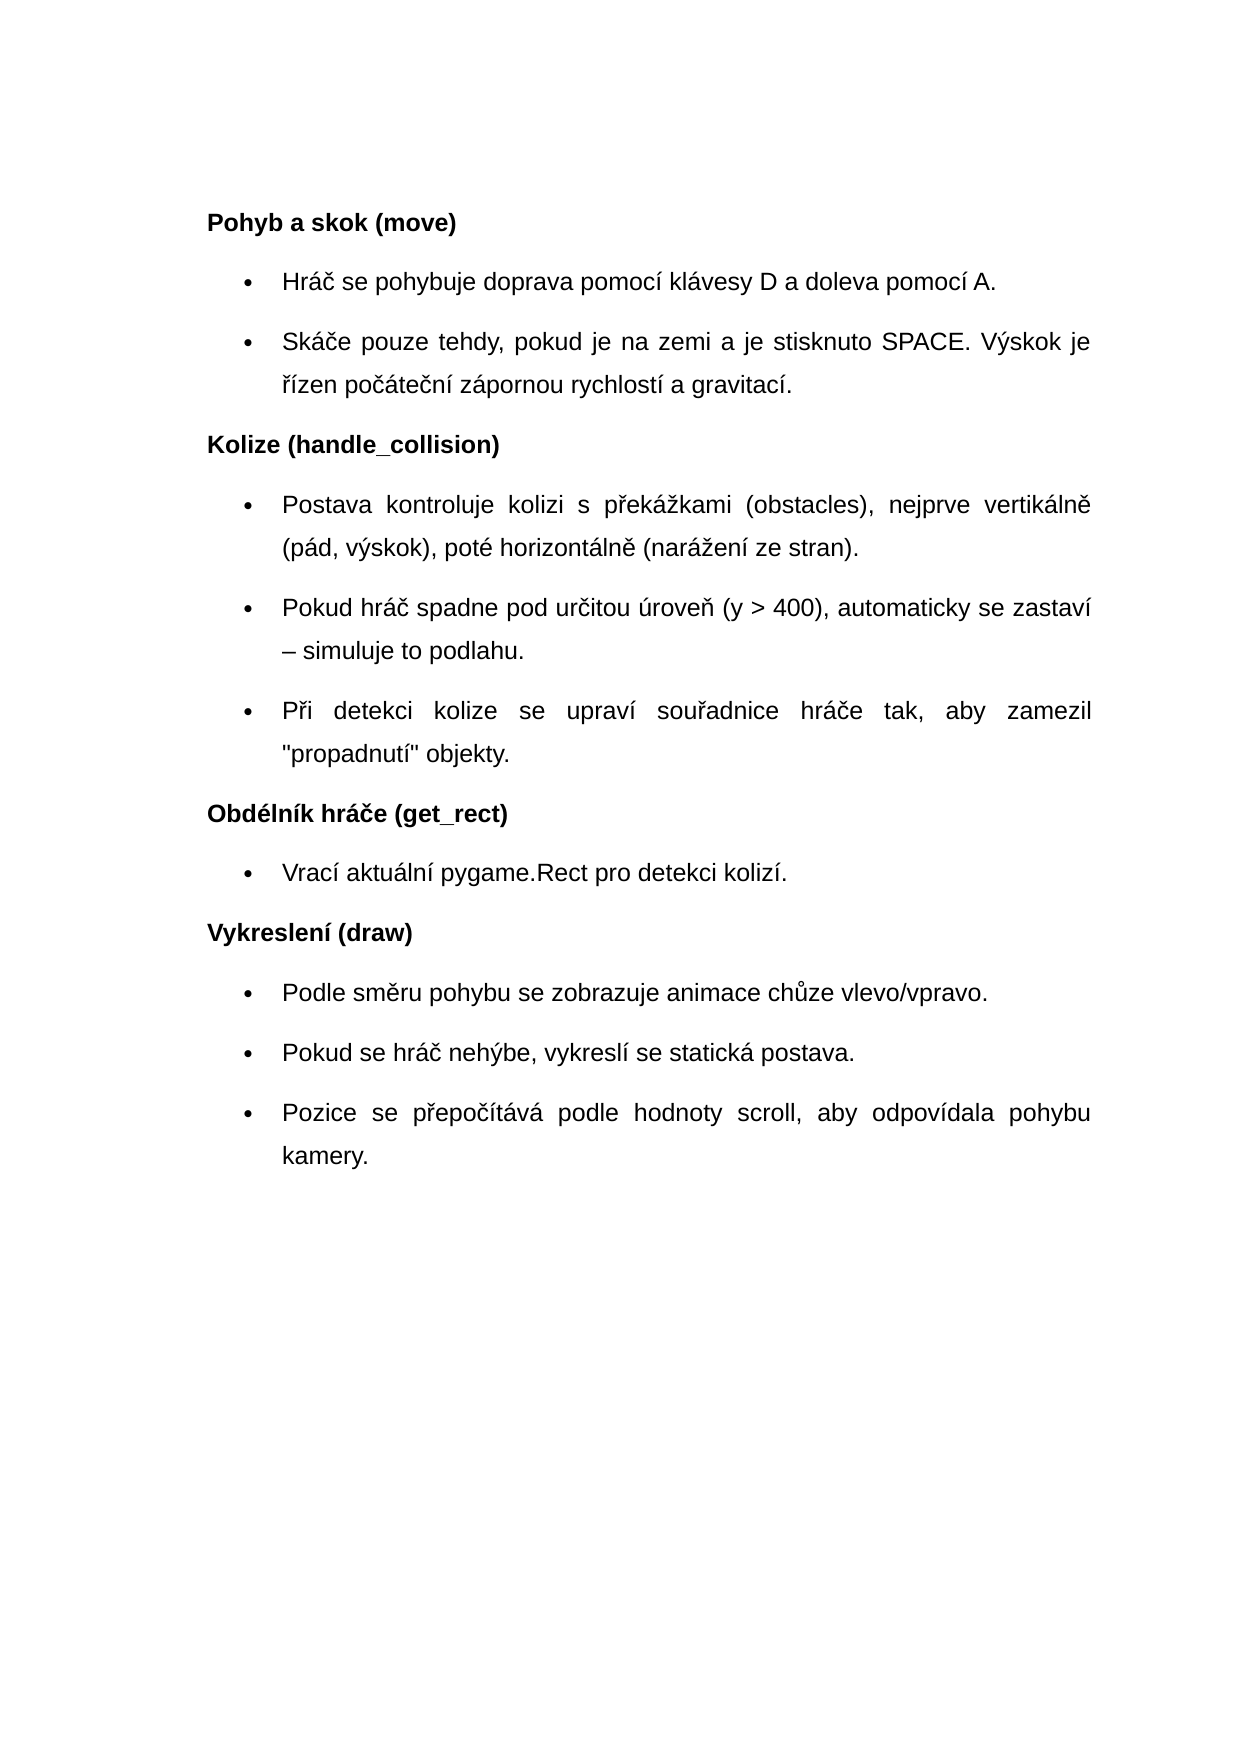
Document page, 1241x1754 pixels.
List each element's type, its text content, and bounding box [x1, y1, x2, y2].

list Při detekci kolize se upraví souřadnice hráče tak, aby zamezil "propadnutí" objekty. [244, 696, 1092, 767]
list Pokud hráč spadne pod určitou úroveň (y > 400), automaticky se zastaví – simuluje to podlahu. [244, 593, 1092, 664]
list Podle směru pohybu se zobrazuje animace chůze vlevo/vpravo. [244, 978, 1092, 1007]
text Obdélník hráče (get_rect) [207, 798, 1092, 827]
text Kolize (handle_collision) [207, 430, 1092, 459]
list Pozice se přepočítává podle hodnoty scroll, aby odpovídala pohybu kamery. [244, 1097, 1092, 1169]
list Vrací aktuální pygame.Rect pro detekci kolizí. [244, 858, 1092, 887]
list Postava kontroluje kolizi s překážkami (obstacles), nejprve vertikálně (pád, výskok), poté horizontálně (narážení ze stran). [244, 490, 1092, 562]
text Vykreslení (draw) [207, 918, 1092, 947]
list Hráč se pohybuje doprava pomocí klávesy D a doleva pomocí A. [244, 267, 1092, 296]
text Pohyb a skok (move) [207, 207, 1092, 236]
list Skáče pouze tehdy, pokud je na zemi a je stisknuto SPACE. Výskok je řízen počáteční zápornou rychlostí a gravitací. [244, 327, 1092, 399]
list Pokud se hráč nehýbe, vykreslí se statická postava. [244, 1038, 1092, 1066]
